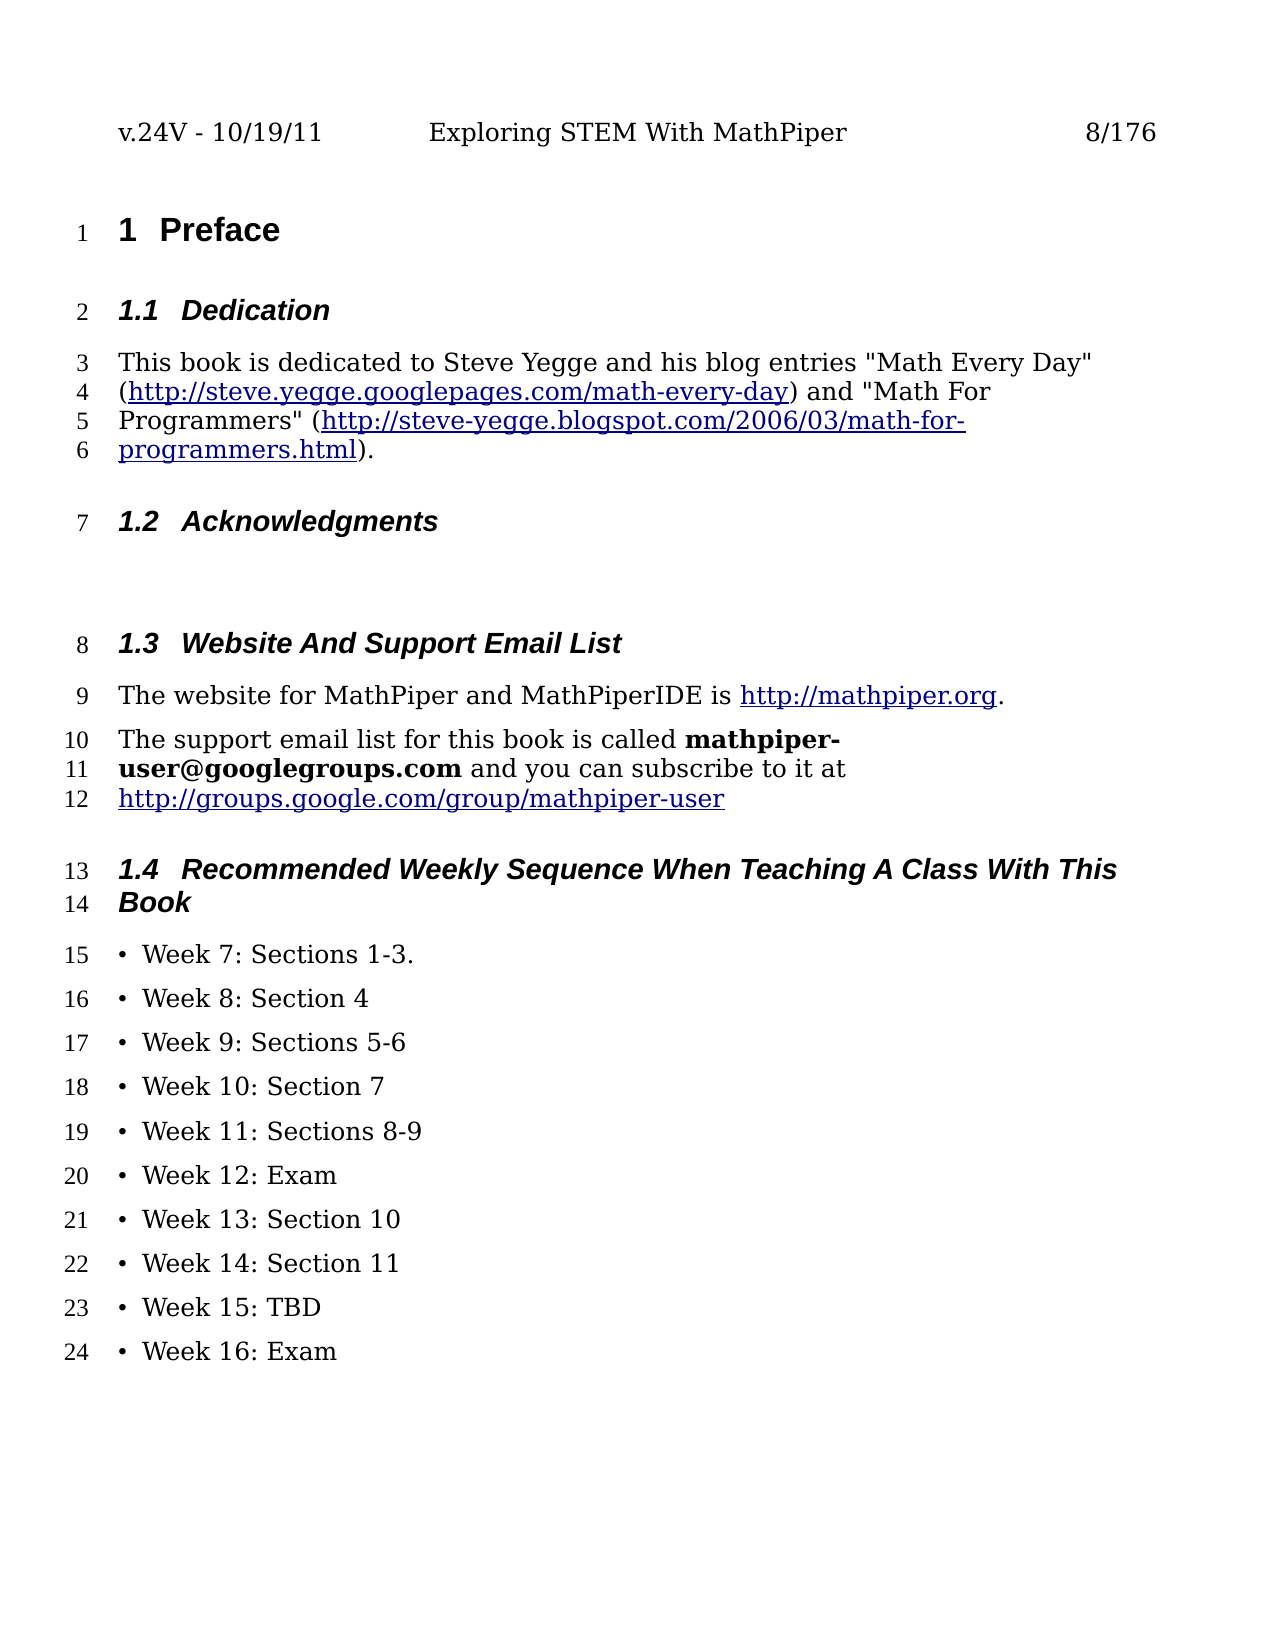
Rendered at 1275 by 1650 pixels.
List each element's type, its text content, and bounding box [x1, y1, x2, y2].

subtitle Website And Support Email List [118, 626, 1157, 660]
subtitle Dedication [118, 293, 1157, 327]
list Week 14: Section 11 [118, 1249, 1157, 1278]
list Week 10: Section 7 [118, 1072, 1157, 1102]
list Week 15: TBD [118, 1293, 1157, 1322]
subtitle Acknowledgments [118, 504, 1157, 537]
list Week 9: Sections 5-6 [118, 1028, 1157, 1057]
text The website for MathPiper and MathPiperIDE is http://mathpiper.org. [118, 681, 1157, 710]
list Week 8: Section 4 [118, 984, 1157, 1013]
list Week 16: Exam [118, 1337, 1157, 1367]
text The support email list for this book is called mathpiper-user@googlegroups.com and you can subscribe to it at http://groups.google.com/group/mathpiper-user [118, 725, 1157, 813]
list Week 11: Sections 8-9 [118, 1117, 1157, 1146]
subtitle Recommended Weekly Sequence When Teaching A Class With This Book [118, 852, 1157, 919]
list Week 13: Section 10 [118, 1205, 1157, 1234]
list Week 7: Sections 1-3. [118, 940, 1157, 969]
list Week 12: Exam [118, 1161, 1157, 1190]
text This book is dedicated to Steve Yegge and his blog entries "Math Every Day" (http://steve.yegge.googlepages.com/math-every-day) and "Math For Programmers" (http://steve-yegge.blogspot.com/2006/03/math-for-programmers.html). [118, 348, 1157, 464]
subtitle Preface [118, 210, 1157, 248]
